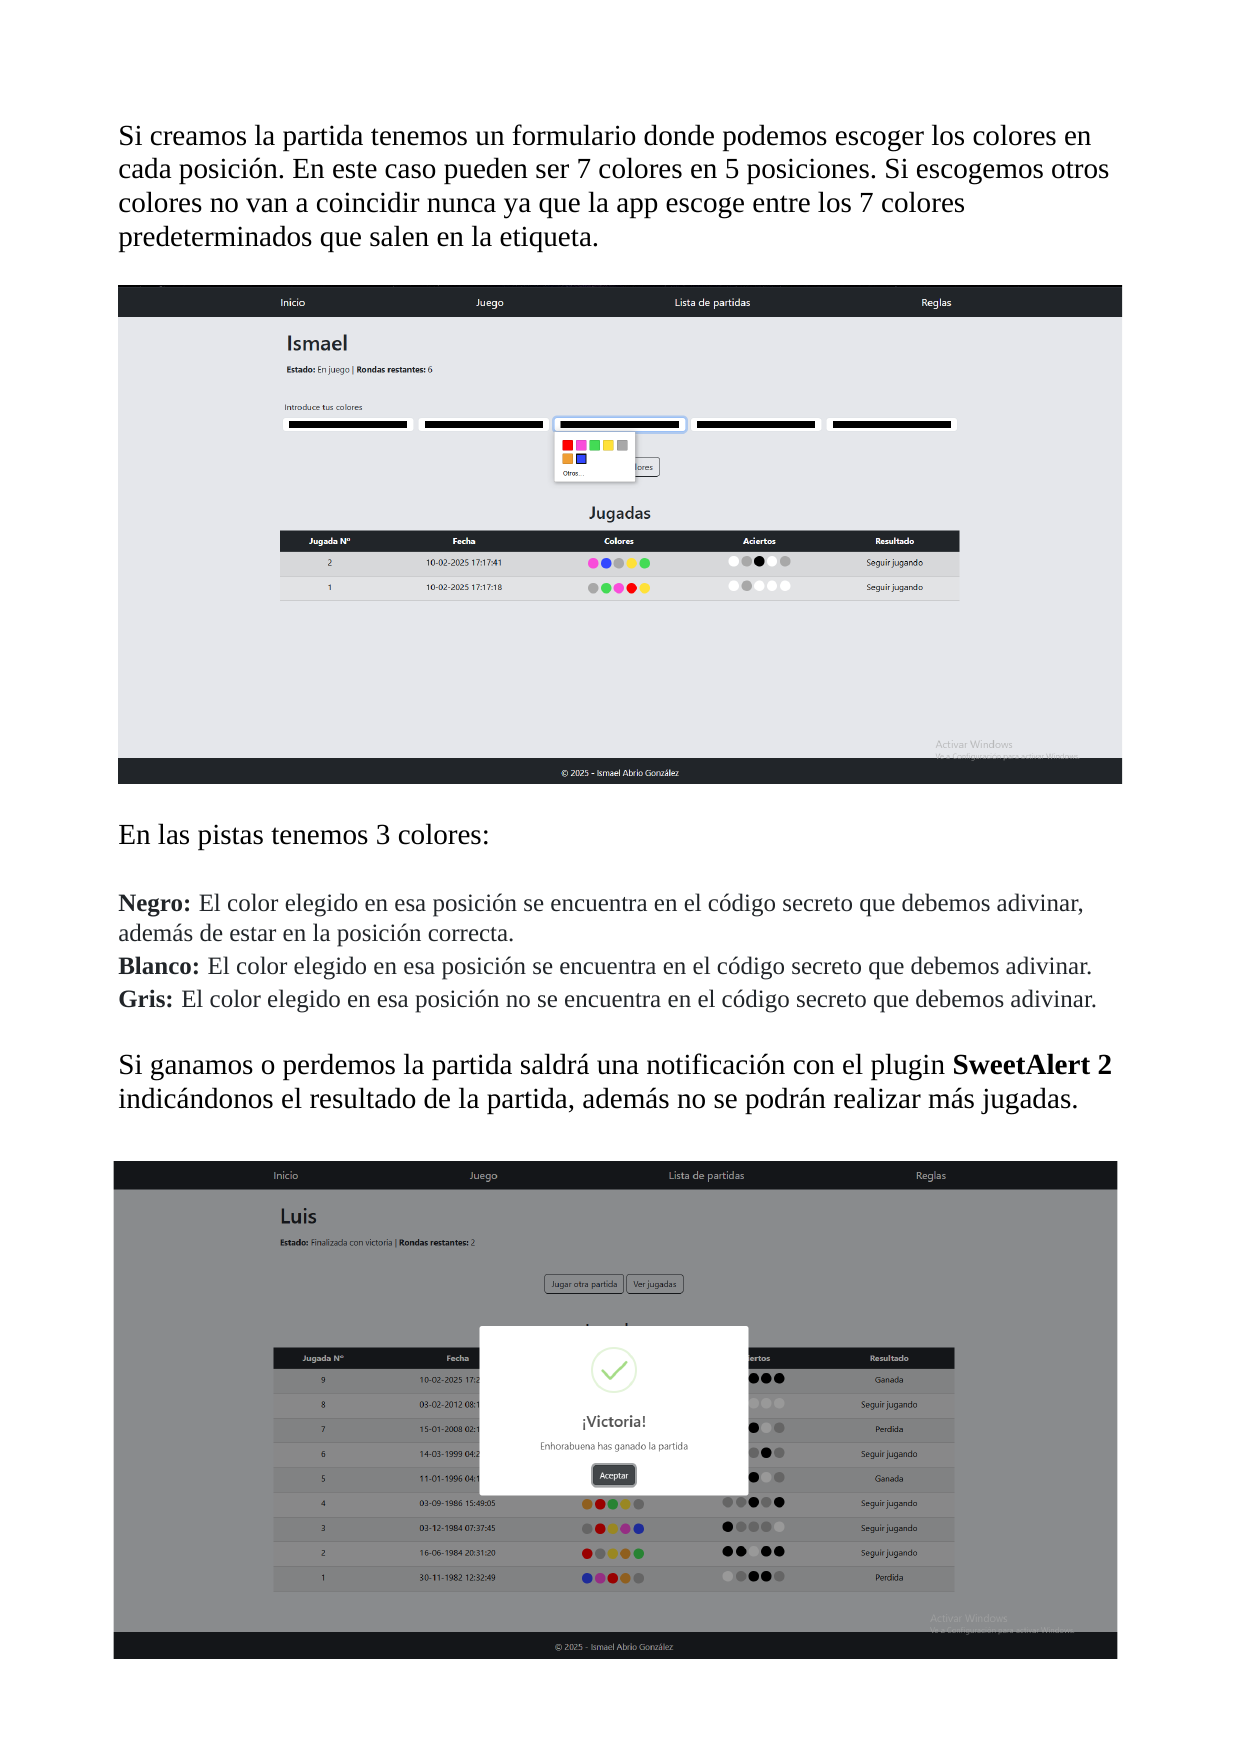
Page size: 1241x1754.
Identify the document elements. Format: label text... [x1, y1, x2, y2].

picture [118, 285, 1123, 784]
text Negro: El color elegido en esa posición se encuentra en el código secreto que debemos adivinar, además de estar en la posición correcta. Blanco: El color elegido en esa posición se encuentra en el código secreto que debemos adivinar. Gris: El color elegido en esa posición no se encuentra en el código secreto que debemos adivinar. [118, 884, 1122, 1014]
text En las pistas tenemos 3 colores: [118, 817, 1122, 851]
text Si ganamos o perdemos la partida saldrá una notificación con el plugin SweetAlert 2 indicándonos el resultado de la partida, además no se podrán realizar más jugadas. [118, 1047, 1122, 1114]
picture [113, 1161, 1118, 1659]
text Si creamos la partida tenemos un formulario donde podemos escoger los colores en cada posición. En este caso pueden ser 7 colores en 5 posiciones. Si escogemos otros colores no van a coincidir nunca ya que la app escoge entre los 7 colores predeterminados que salen en la etiqueta. [118, 118, 1122, 252]
